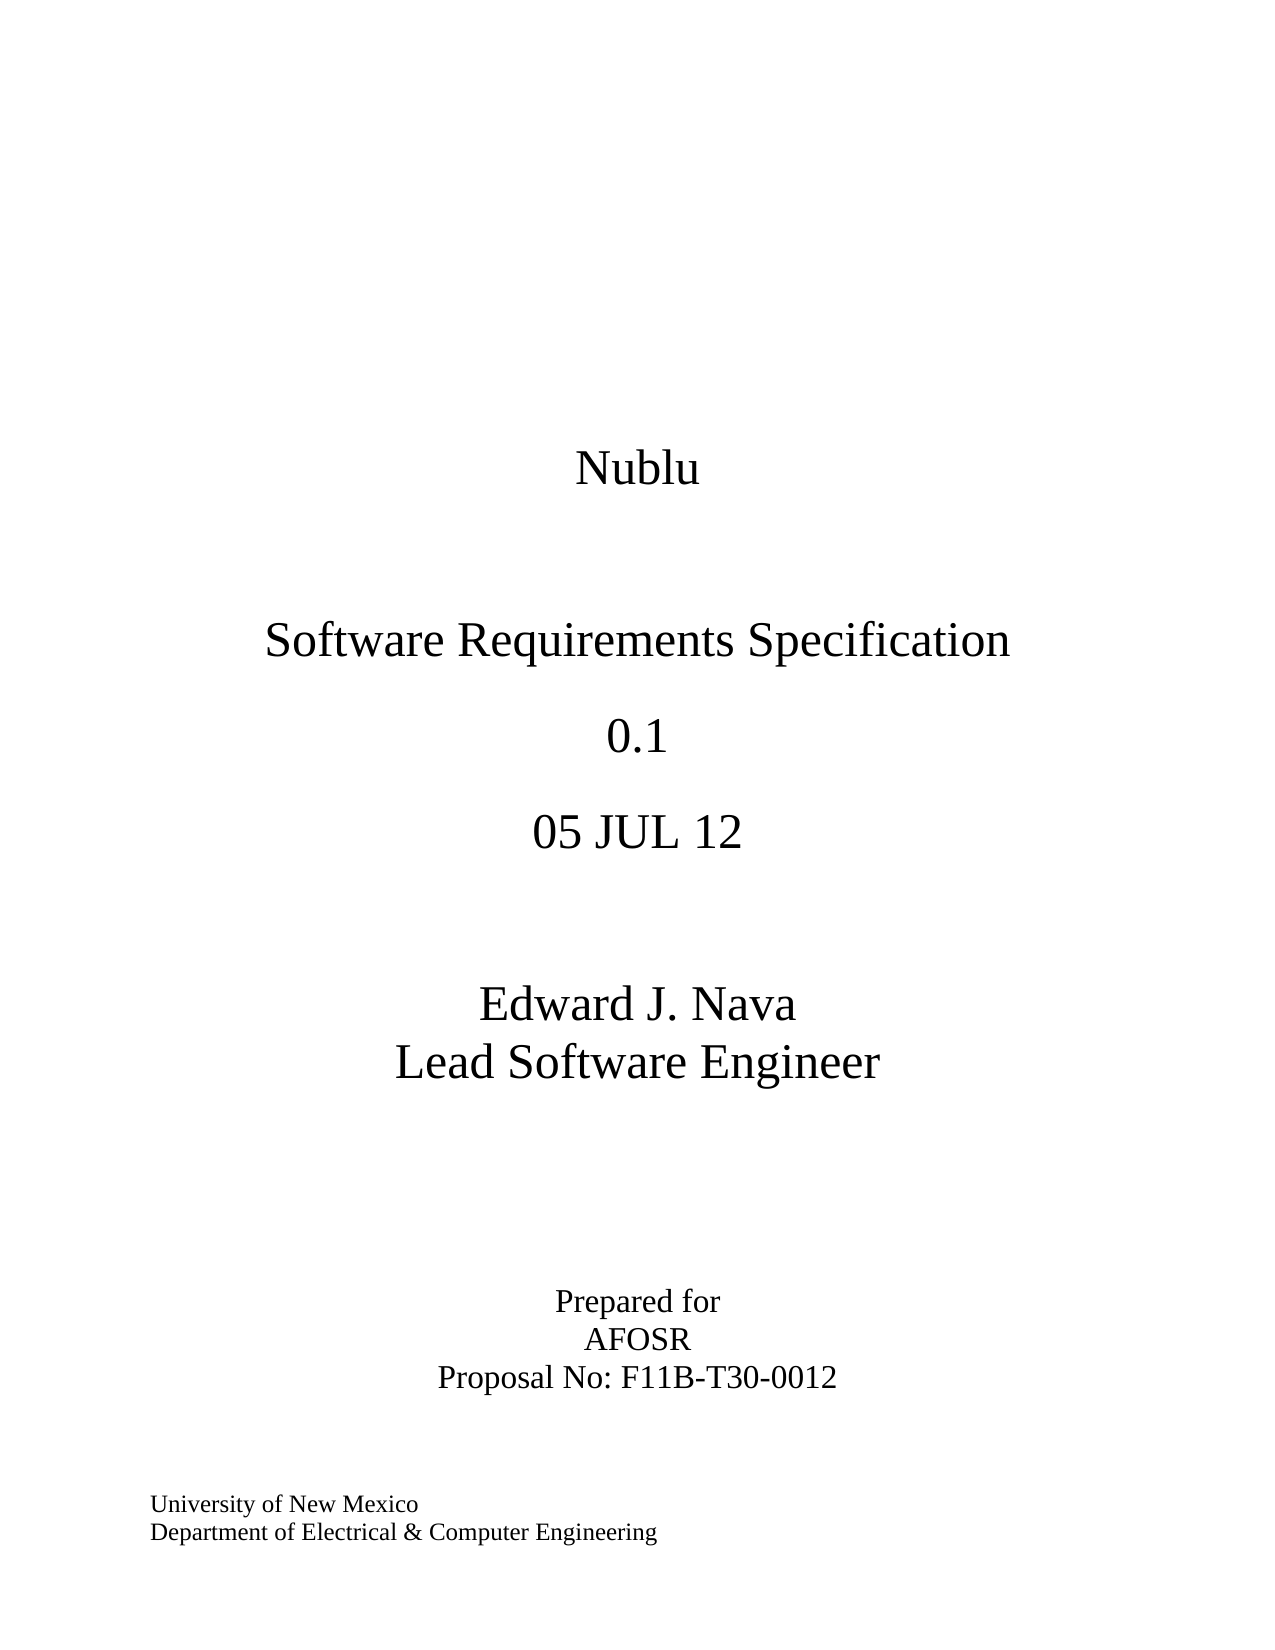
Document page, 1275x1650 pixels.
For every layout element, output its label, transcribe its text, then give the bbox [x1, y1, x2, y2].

text 05 JUL 12 [150, 802, 1125, 859]
text AFOSR [150, 1319, 1125, 1357]
text Lead Software Engineer [150, 1032, 1125, 1089]
text Nublu [150, 437, 1125, 495]
text Edward J. Nava [150, 974, 1125, 1032]
text Proposal No: F11B-T30-0012 [150, 1357, 1125, 1396]
text Prepared for [150, 1281, 1125, 1319]
text 0.1 [150, 706, 1125, 763]
text Software Requirements Specification [150, 610, 1125, 667]
